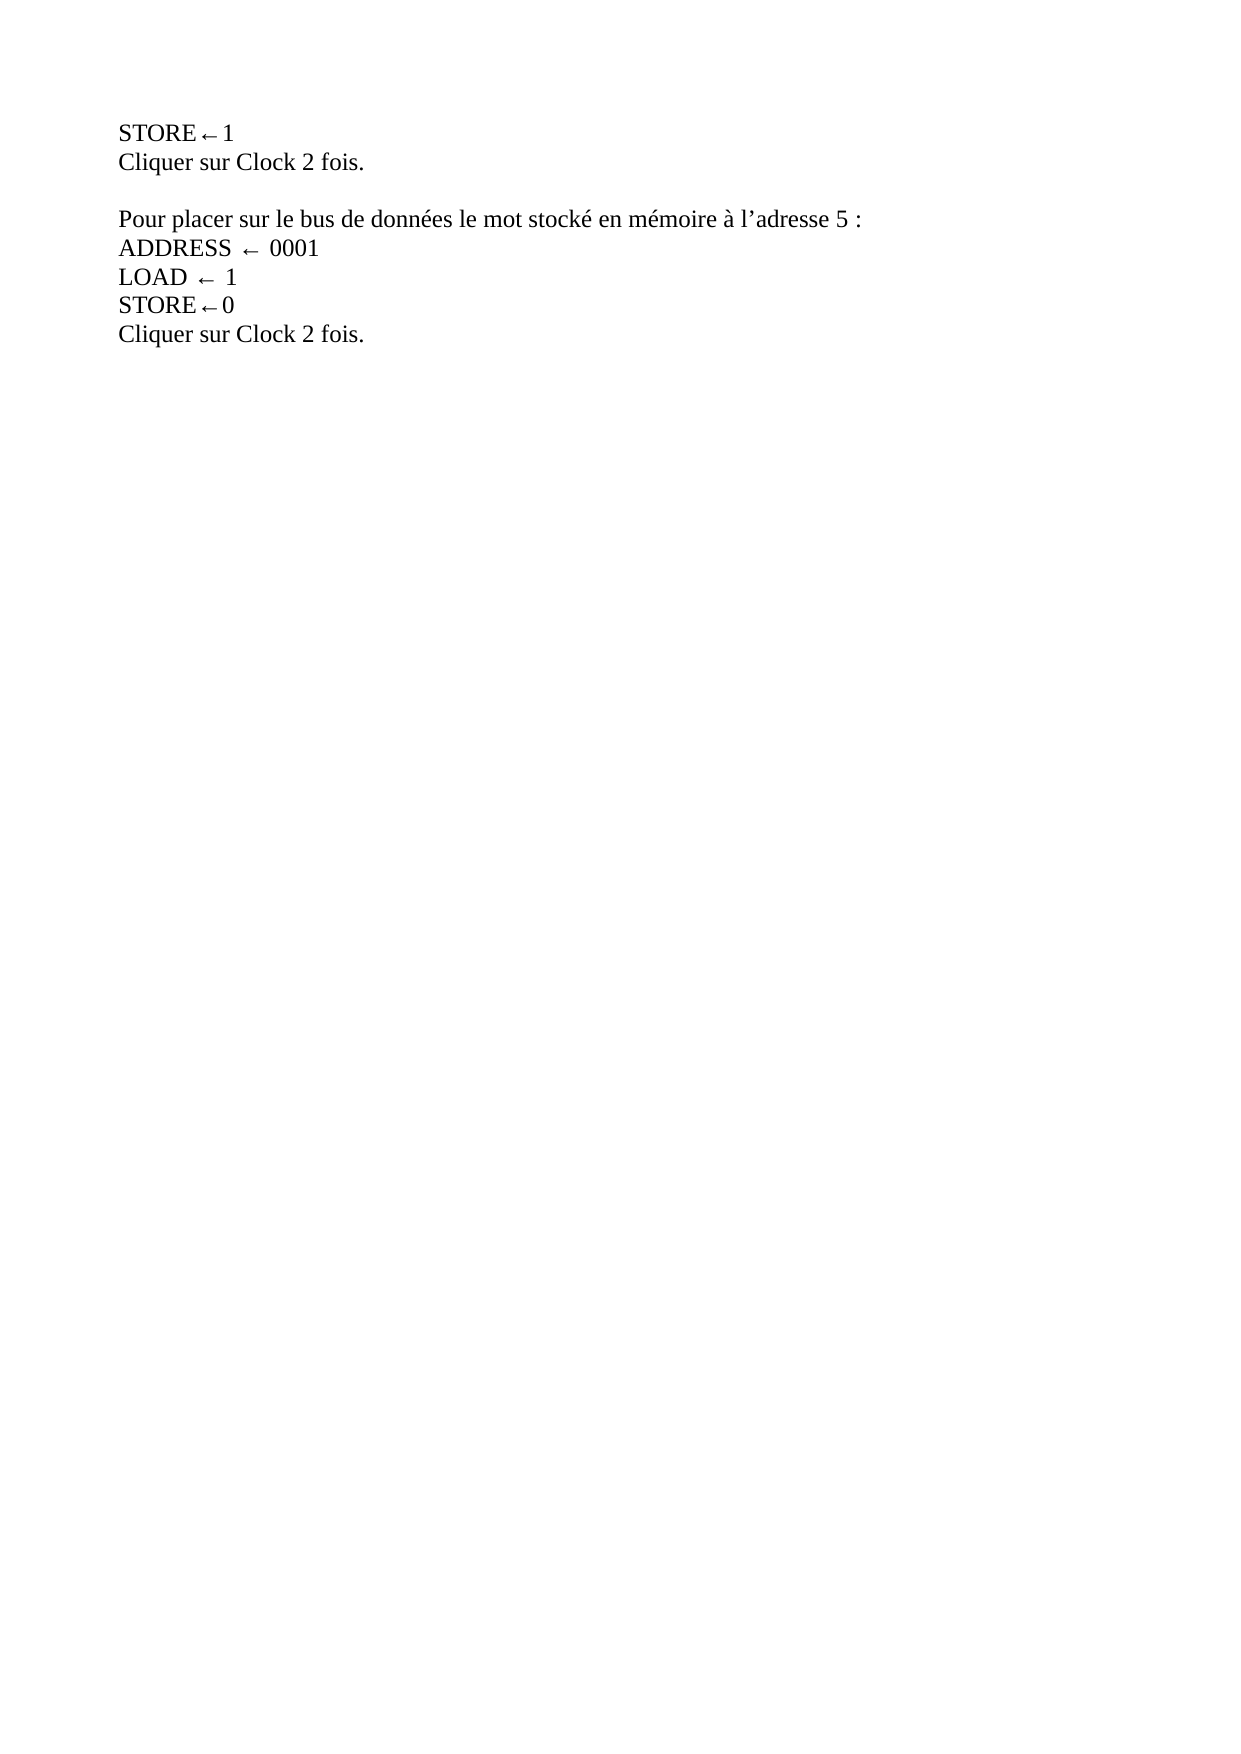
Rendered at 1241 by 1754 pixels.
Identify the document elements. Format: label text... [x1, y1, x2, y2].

text Cliquer sur Clock 2 fois. [118, 319, 1122, 348]
text STORE←0 [118, 291, 1122, 319]
text STORE←1 [118, 118, 1122, 147]
text Pour placer sur le bus de données le mot stocké en mémoire à l’adresse 5 : [118, 204, 1122, 233]
text LOAD ← 1 [118, 262, 1122, 291]
text ADDRESS ← 0001 [118, 233, 1122, 262]
text Cliquer sur Clock 2 fois. [118, 147, 1122, 176]
